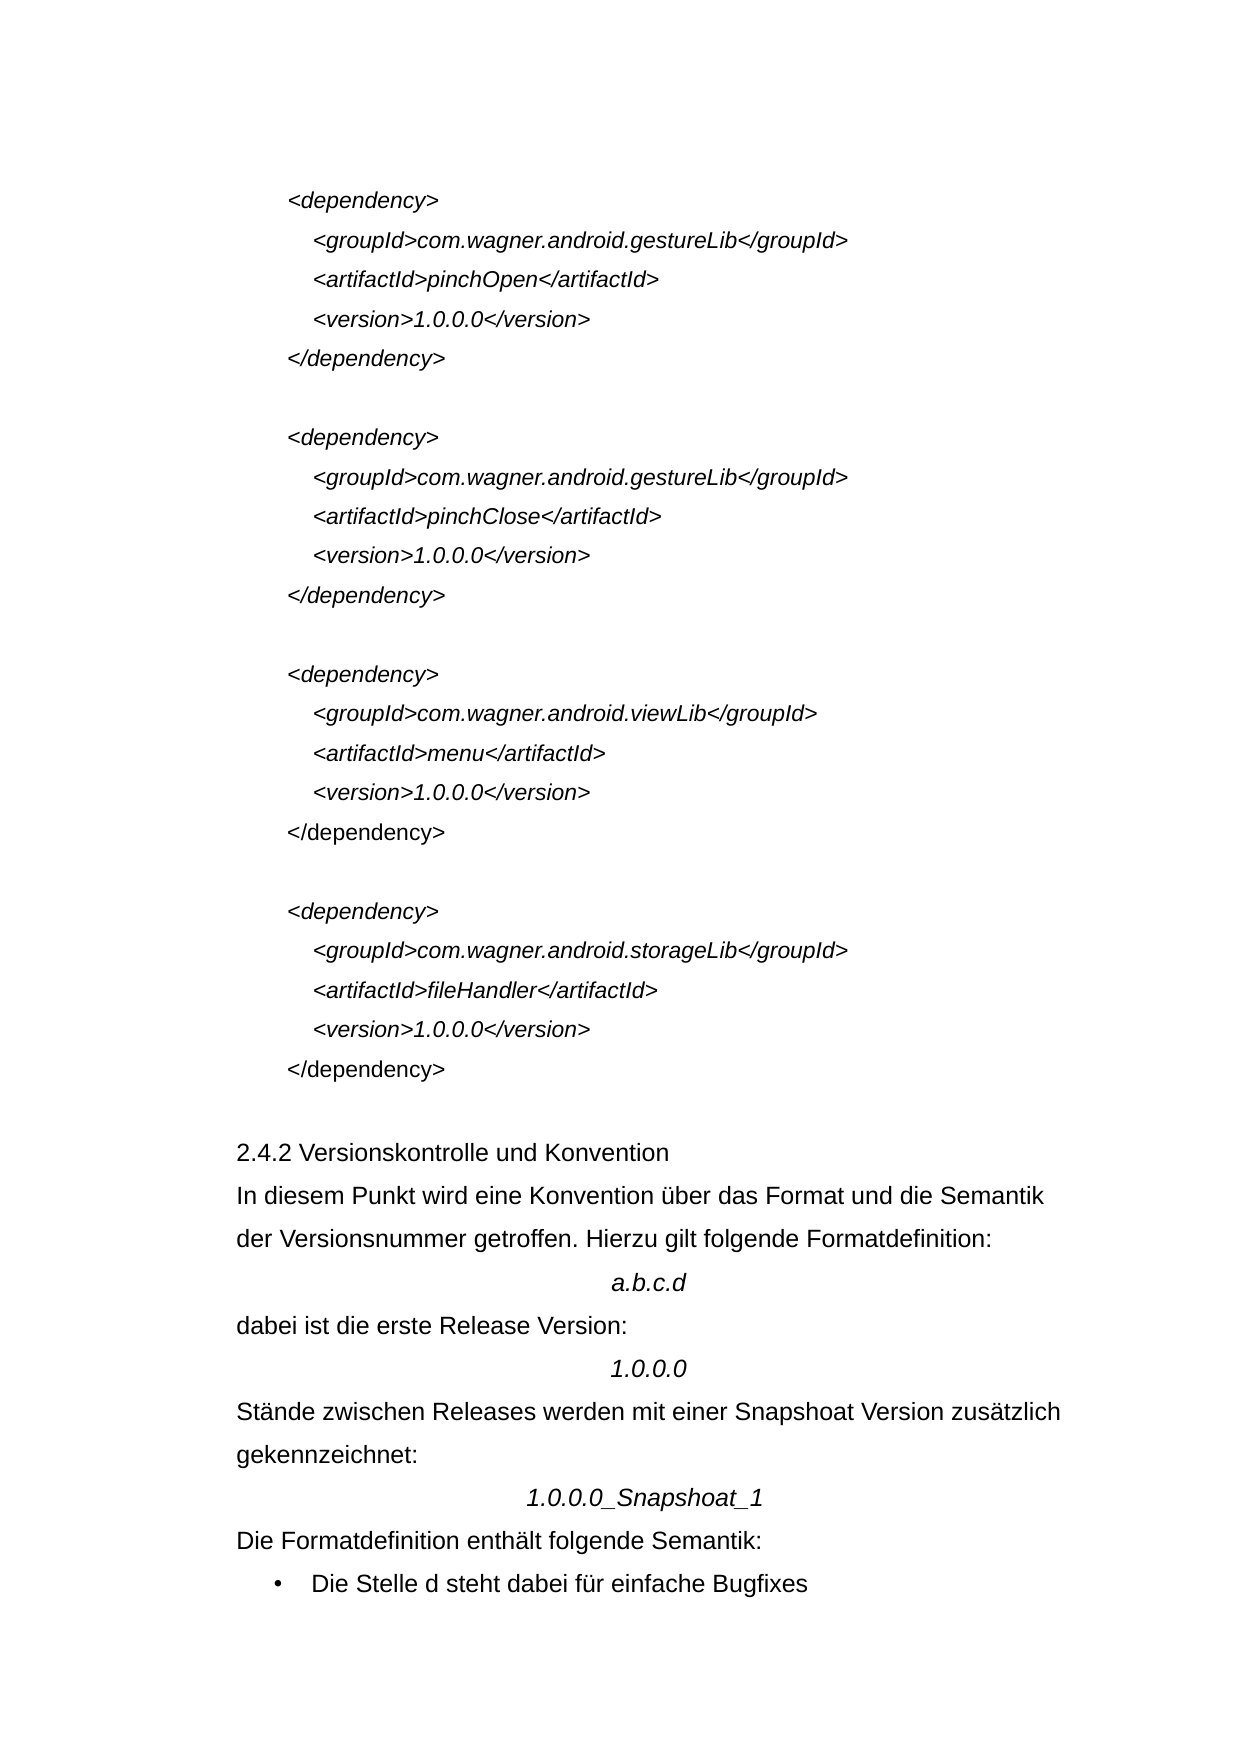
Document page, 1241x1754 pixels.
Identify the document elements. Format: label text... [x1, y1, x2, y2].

text Stände zwischen Releases werden mit einer Snapshoat Version zusätzlich gekennzeichnet: [236, 1397, 1063, 1469]
text <version>1.0.0.0</version> [236, 306, 1063, 332]
text dabei ist die erste Release Version: [236, 1311, 1063, 1339]
text <artifactId>menu</artifactId> [236, 740, 1063, 766]
text <groupId>com.wagner.android.gestureLib</groupId> [236, 463, 1063, 490]
text 1.0.0.0_Snapshoat_1 [236, 1483, 1063, 1512]
text <dependency> [236, 898, 1063, 924]
text </dependency> [236, 1056, 1063, 1082]
text <dependency> [236, 661, 1063, 687]
text </dependency> [236, 582, 1063, 608]
text <artifactId>fileHandler</artifactId> [236, 977, 1063, 1003]
text Die Formatdefinition enthält folgende Semantik: [236, 1526, 1063, 1555]
text </dependency> [236, 345, 1063, 371]
text 1.0.0.0 [236, 1354, 1063, 1383]
text <dependency> [236, 187, 1063, 213]
text <artifactId>pinchOpen</artifactId> [236, 266, 1063, 292]
text <groupId>com.wagner.android.storageLib</groupId> [236, 937, 1063, 963]
text <version>1.0.0.0</version> [236, 542, 1063, 569]
text <dependency> [236, 424, 1063, 450]
text 2.4.2 Versionskontrolle und Konvention [236, 1138, 1063, 1167]
text <groupId>com.wagner.android.gestureLib</groupId> [236, 227, 1063, 253]
text <artifactId>pinchClose</artifactId> [236, 503, 1063, 529]
text <version>1.0.0.0</version> [236, 779, 1063, 806]
list Die Stelle d steht dabei für einfache Bugfixes [274, 1569, 1063, 1598]
text <groupId>com.wagner.android.viewLib</groupId> [236, 700, 1063, 727]
text <version>1.0.0.0</version> [236, 1016, 1063, 1042]
text </dependency> [236, 819, 1063, 845]
text In diesem Punkt wird eine Konvention über das Format und die Semantik der Versionsnummer getroffen. Hierzu gilt folgende Formatdefinition: [236, 1181, 1063, 1253]
text a.b.c.d [236, 1268, 1063, 1296]
